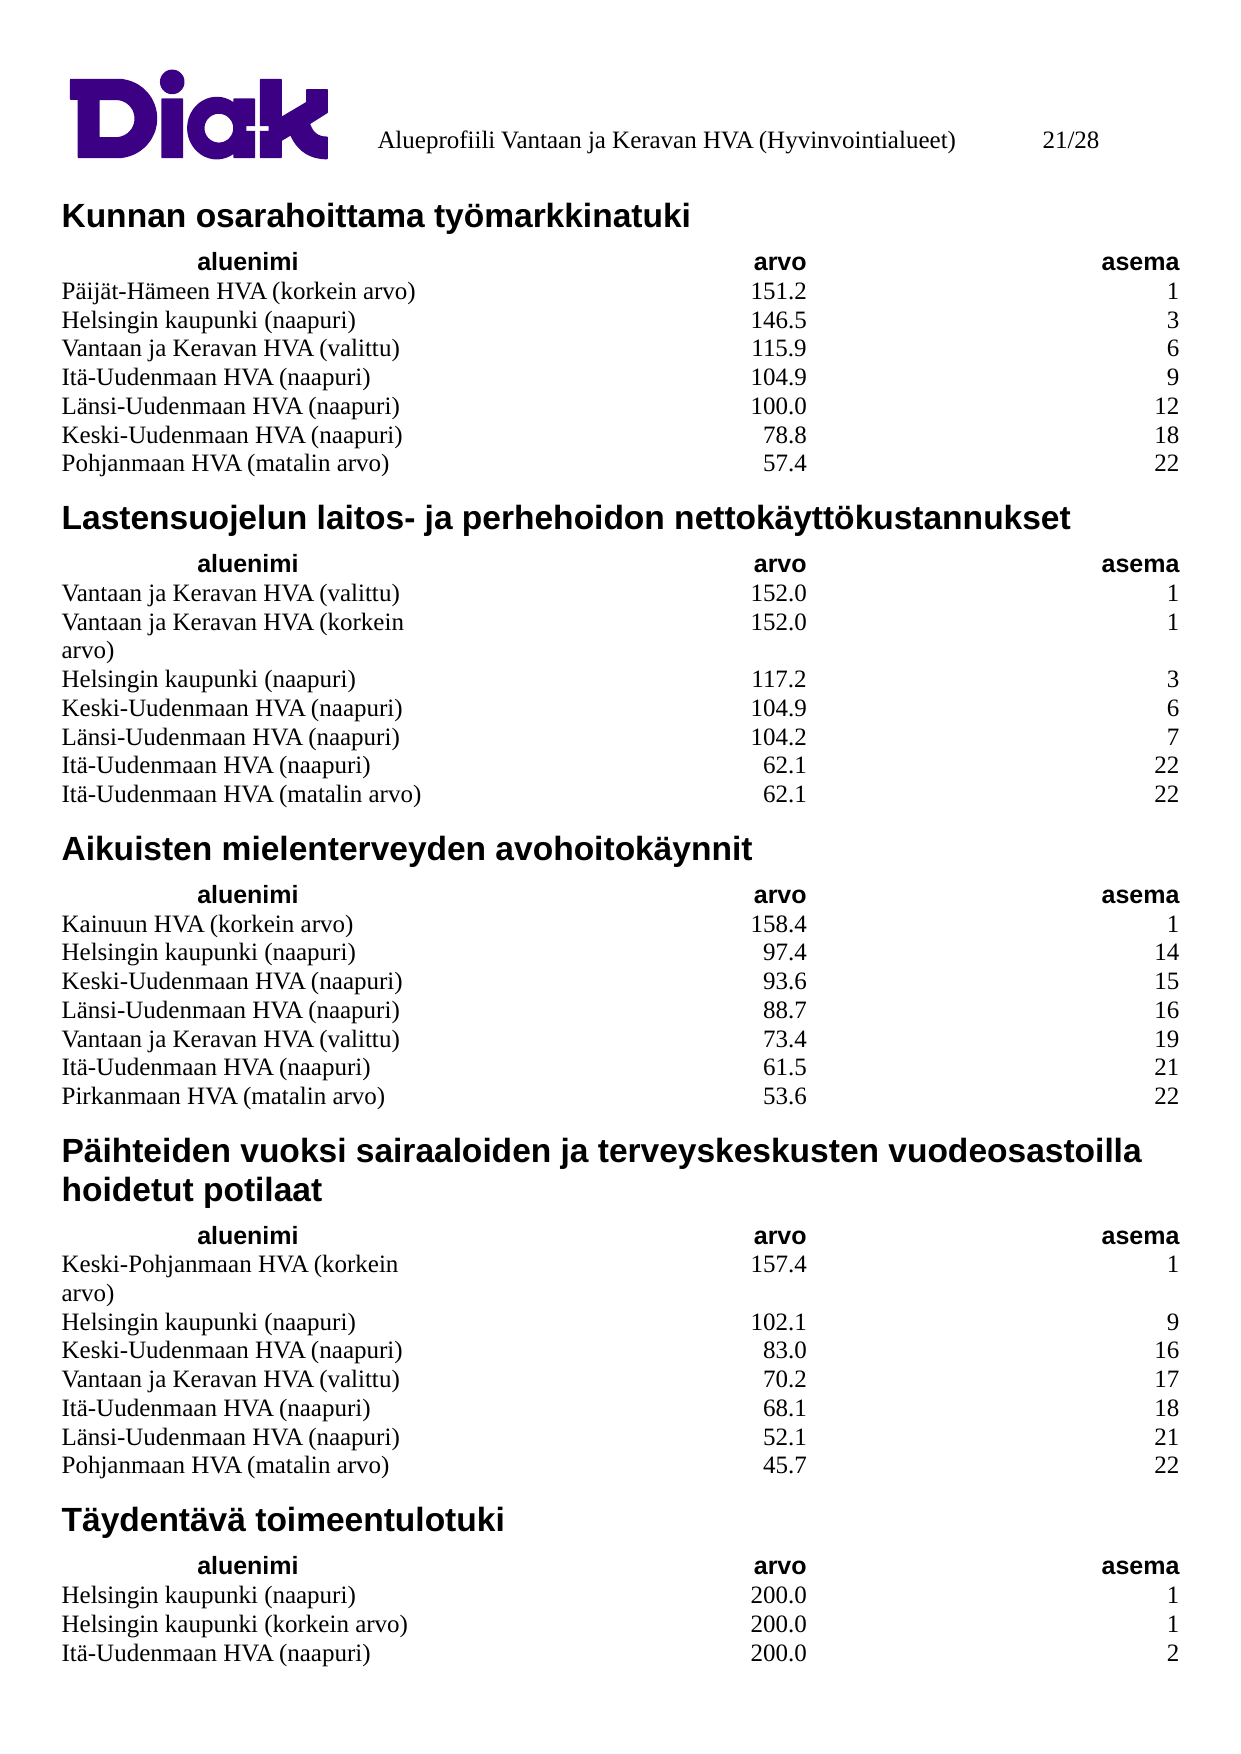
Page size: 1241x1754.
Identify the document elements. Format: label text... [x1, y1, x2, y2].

table_cell 17 [806, 1364, 1179, 1393]
subtitle Kunnan osarahoittama työmarkkinatuki [61, 196, 1179, 235]
table_cell 200.0 [434, 1638, 806, 1666]
table_cell 18 [806, 420, 1179, 448]
table_cell 9 [806, 362, 1179, 391]
table_header aluenimi [61, 1221, 434, 1249]
table_cell 3 [806, 664, 1179, 693]
table_cell Vantaan ja Keravan HVA (valittu) [61, 1364, 434, 1393]
table_cell Kainuun HVA (korkein arvo) [61, 909, 434, 937]
table_header asema [806, 247, 1179, 276]
table_cell 1 [806, 276, 1179, 305]
table_cell 2 [806, 1638, 1179, 1666]
table_cell 70.2 [434, 1364, 806, 1393]
table_header arvo [434, 1221, 806, 1249]
subtitle Lastensuojelun laitos- ja perhehoidon nettokäyttökustannukset [61, 498, 1179, 537]
table_cell 1 [806, 578, 1179, 607]
table_cell Helsingin kaupunki (naapuri) [61, 664, 434, 693]
table_header asema [806, 549, 1179, 578]
table_cell 22 [806, 449, 1179, 477]
table_cell Päijät-Hämeen HVA (korkein arvo) [61, 276, 434, 305]
table_cell 9 [806, 1307, 1179, 1336]
table_cell Helsingin kaupunki (naapuri) [61, 1580, 434, 1609]
table_header arvo [434, 549, 806, 578]
table_cell 78.8 [434, 420, 806, 448]
table_header aluenimi [61, 1551, 434, 1580]
table_cell 152.0 [434, 607, 806, 664]
table_cell Pohjanmaan HVA (matalin arvo) [61, 449, 434, 477]
table_cell 22 [806, 1081, 1179, 1110]
table_cell Keski-Uudenmaan HVA (naapuri) [61, 966, 434, 995]
table_cell 68.1 [434, 1393, 806, 1422]
table_cell Keski-Uudenmaan HVA (naapuri) [61, 1336, 434, 1364]
table_cell 152.0 [434, 578, 806, 607]
subtitle Päihteiden vuoksi sairaaloiden ja terveyskeskusten vuodeosastoilla hoidetut potilaat [61, 1131, 1179, 1208]
table_cell 22 [806, 779, 1179, 808]
table_cell 18 [806, 1393, 1179, 1422]
table_cell 83.0 [434, 1336, 806, 1364]
table_cell 52.1 [434, 1422, 806, 1451]
table_cell 6 [806, 334, 1179, 362]
table_cell 97.4 [434, 938, 806, 966]
table_cell Itä-Uudenmaan HVA (naapuri) [61, 362, 434, 391]
table_cell 3 [806, 305, 1179, 333]
table_cell 157.4 [434, 1249, 806, 1307]
table_cell 12 [806, 391, 1179, 420]
table_cell Keski-Pohjanmaan HVA (korkein arvo) [61, 1249, 434, 1307]
table_cell Helsingin kaupunki (korkein arvo) [61, 1609, 434, 1638]
table_cell 16 [806, 995, 1179, 1024]
table_cell 7 [806, 722, 1179, 751]
table_cell Länsi-Uudenmaan HVA (naapuri) [61, 722, 434, 751]
table_cell Vantaan ja Keravan HVA (valittu) [61, 334, 434, 362]
table_cell Itä-Uudenmaan HVA (naapuri) [61, 1393, 434, 1422]
table_cell Pohjanmaan HVA (matalin arvo) [61, 1451, 434, 1479]
table_cell 200.0 [434, 1580, 806, 1609]
table_cell 200.0 [434, 1609, 806, 1638]
table_cell Itä-Uudenmaan HVA (naapuri) [61, 1638, 434, 1666]
table_cell Helsingin kaupunki (naapuri) [61, 1307, 434, 1336]
table_cell 53.6 [434, 1081, 806, 1110]
table_cell Vantaan ja Keravan HVA (valittu) [61, 1024, 434, 1052]
table_cell 93.6 [434, 966, 806, 995]
table_cell Pirkanmaan HVA (matalin arvo) [61, 1081, 434, 1110]
table_cell Helsingin kaupunki (naapuri) [61, 938, 434, 966]
table_cell 104.9 [434, 693, 806, 722]
table_cell 22 [806, 1451, 1179, 1479]
table_cell 6 [806, 693, 1179, 722]
table_cell 62.1 [434, 779, 806, 808]
table_cell 104.9 [434, 362, 806, 391]
table_cell 88.7 [434, 995, 806, 1024]
table_cell 117.2 [434, 664, 806, 693]
table_cell Vantaan ja Keravan HVA (valittu) [61, 578, 434, 607]
table_header asema [806, 880, 1179, 909]
table_cell 57.4 [434, 449, 806, 477]
table_cell Itä-Uudenmaan HVA (matalin arvo) [61, 779, 434, 808]
table_header aluenimi [61, 247, 434, 276]
table_cell 158.4 [434, 909, 806, 937]
table_cell 21 [806, 1422, 1179, 1451]
table_cell 1 [806, 909, 1179, 937]
table_cell Länsi-Uudenmaan HVA (naapuri) [61, 995, 434, 1024]
table_cell 21 [806, 1053, 1179, 1081]
table_cell Länsi-Uudenmaan HVA (naapuri) [61, 1422, 434, 1451]
table_header arvo [434, 1551, 806, 1580]
table_cell 1 [806, 1580, 1179, 1609]
table_cell 1 [806, 607, 1179, 664]
table_cell 100.0 [434, 391, 806, 420]
table_cell 151.2 [434, 276, 806, 305]
table_cell 73.4 [434, 1024, 806, 1052]
table_cell Itä-Uudenmaan HVA (naapuri) [61, 751, 434, 779]
table_cell 1 [806, 1609, 1179, 1638]
table_cell 45.7 [434, 1451, 806, 1479]
table_cell 115.9 [434, 334, 806, 362]
table_header arvo [434, 247, 806, 276]
table_cell Helsingin kaupunki (naapuri) [61, 305, 434, 333]
table_header arvo [434, 880, 806, 909]
table_cell 104.2 [434, 722, 806, 751]
table_cell 19 [806, 1024, 1179, 1052]
subtitle Aikuisten mielenterveyden avohoitokäynnit [61, 829, 1179, 867]
table_cell 61.5 [434, 1053, 806, 1081]
table_cell 22 [806, 751, 1179, 779]
table_cell Vantaan ja Keravan HVA (korkein arvo) [61, 607, 434, 664]
table_cell 62.1 [434, 751, 806, 779]
table_cell Keski-Uudenmaan HVA (naapuri) [61, 420, 434, 448]
table_cell Länsi-Uudenmaan HVA (naapuri) [61, 391, 434, 420]
subtitle Täydentävä toimeentulotuki [61, 1500, 1179, 1539]
table_cell 16 [806, 1336, 1179, 1364]
table_cell 102.1 [434, 1307, 806, 1336]
table_cell Itä-Uudenmaan HVA (naapuri) [61, 1053, 434, 1081]
table_cell 146.5 [434, 305, 806, 333]
table_cell Keski-Uudenmaan HVA (naapuri) [61, 693, 434, 722]
table_header asema [806, 1221, 1179, 1249]
table_header asema [806, 1551, 1179, 1580]
table_cell 14 [806, 938, 1179, 966]
table_header aluenimi [61, 549, 434, 578]
table_header aluenimi [61, 880, 434, 909]
table_cell 15 [806, 966, 1179, 995]
table_cell 1 [806, 1249, 1179, 1307]
